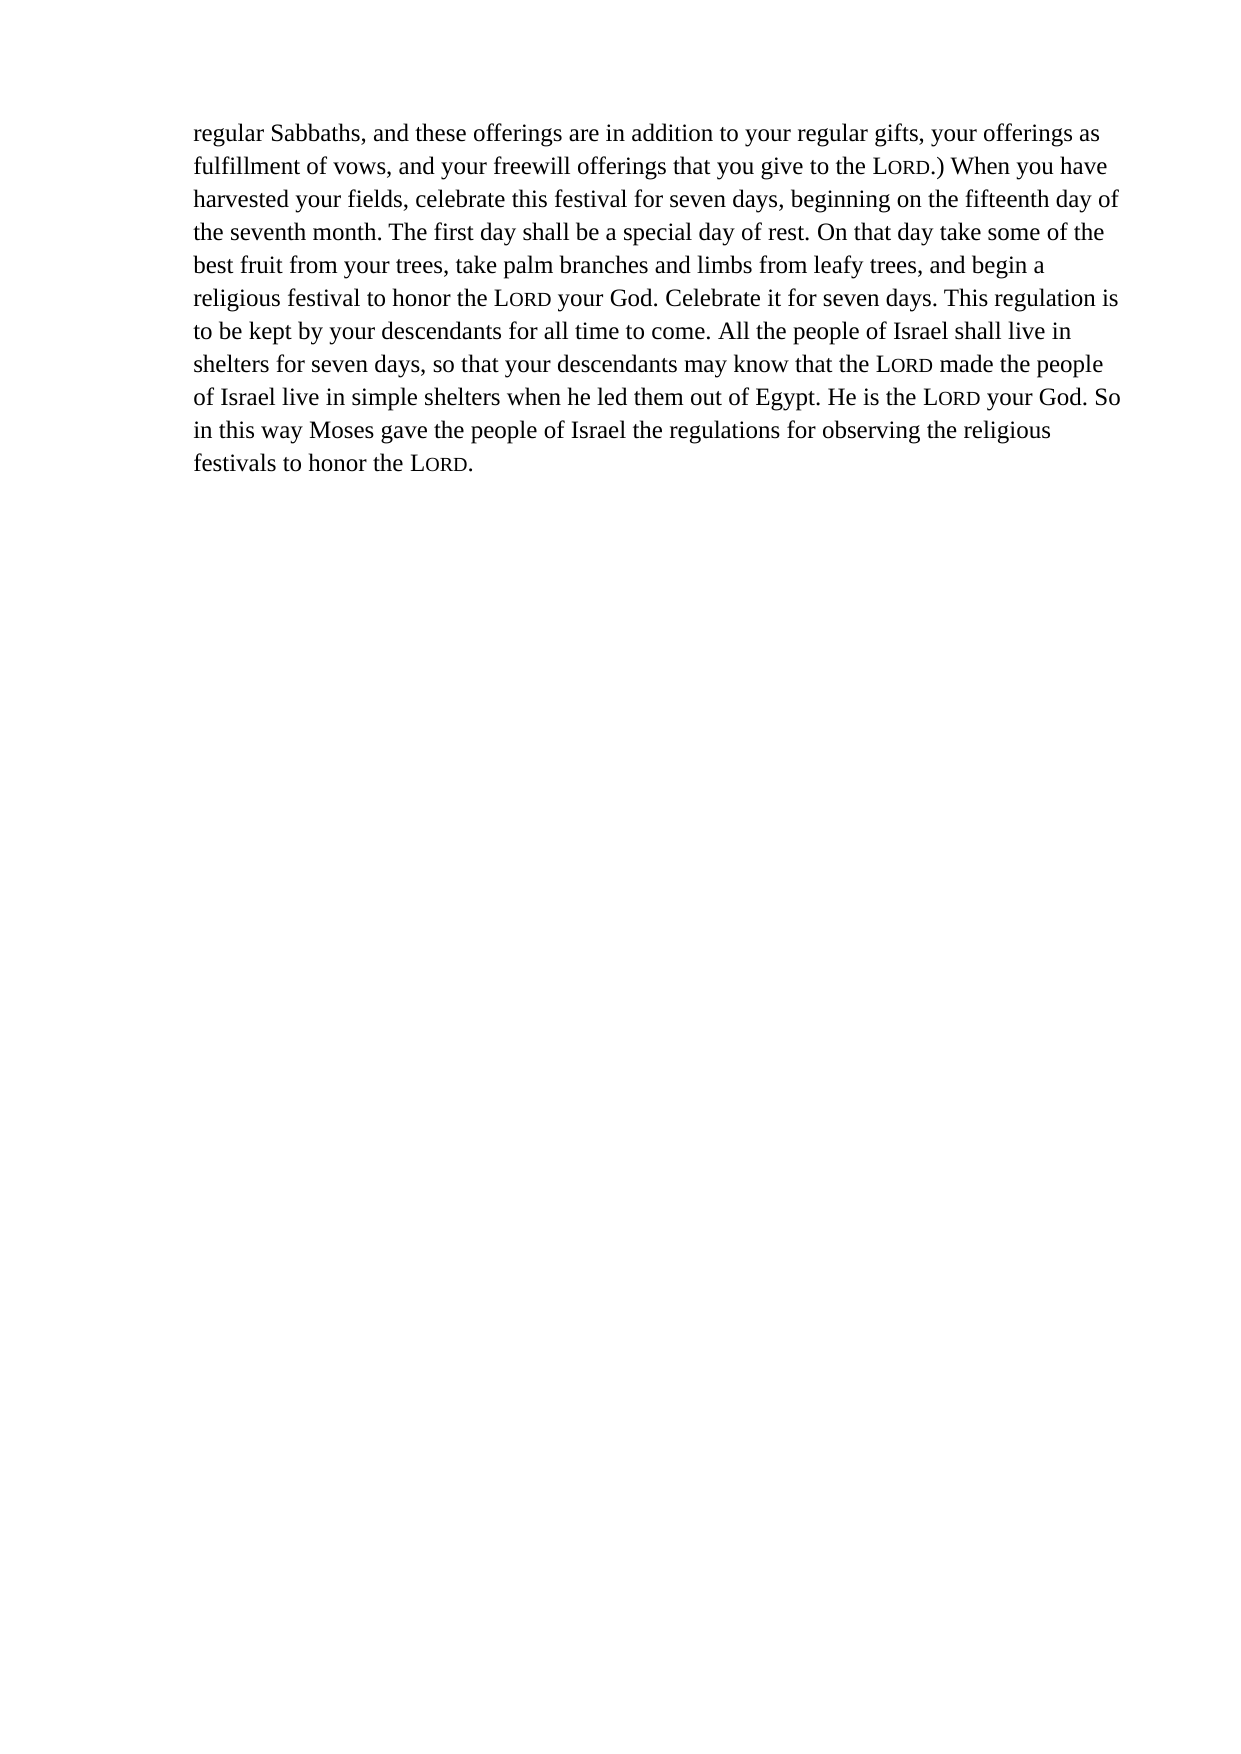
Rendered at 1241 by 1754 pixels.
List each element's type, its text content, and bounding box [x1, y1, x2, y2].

list regular Sabbaths, and these offerings are in addition to your regular gifts, your offerings as fulfillment of vows, and your freewill offerings that you give to the Lord.) When you have harvested your fields, celebrate this festival for seven days, beginning on the fifteenth day of the seventh month. The first day shall be a special day of rest. On that day take some of the best fruit from your trees, take palm branches and limbs from leafy trees, and begin a religious festival to honor the Lord your God. Celebrate it for seven days. This regulation is to be kept by your descendants for all time to come. All the people of Israel shall live in shelters for seven days, so that your descendants may know that the Lord made the people of Israel live in simple shelters when he led them out of Egypt. He is the Lord your God. So in this way Moses gave the people of Israel the regulations for observing the religious festivals to honor the Lord. [156, 118, 1122, 477]
